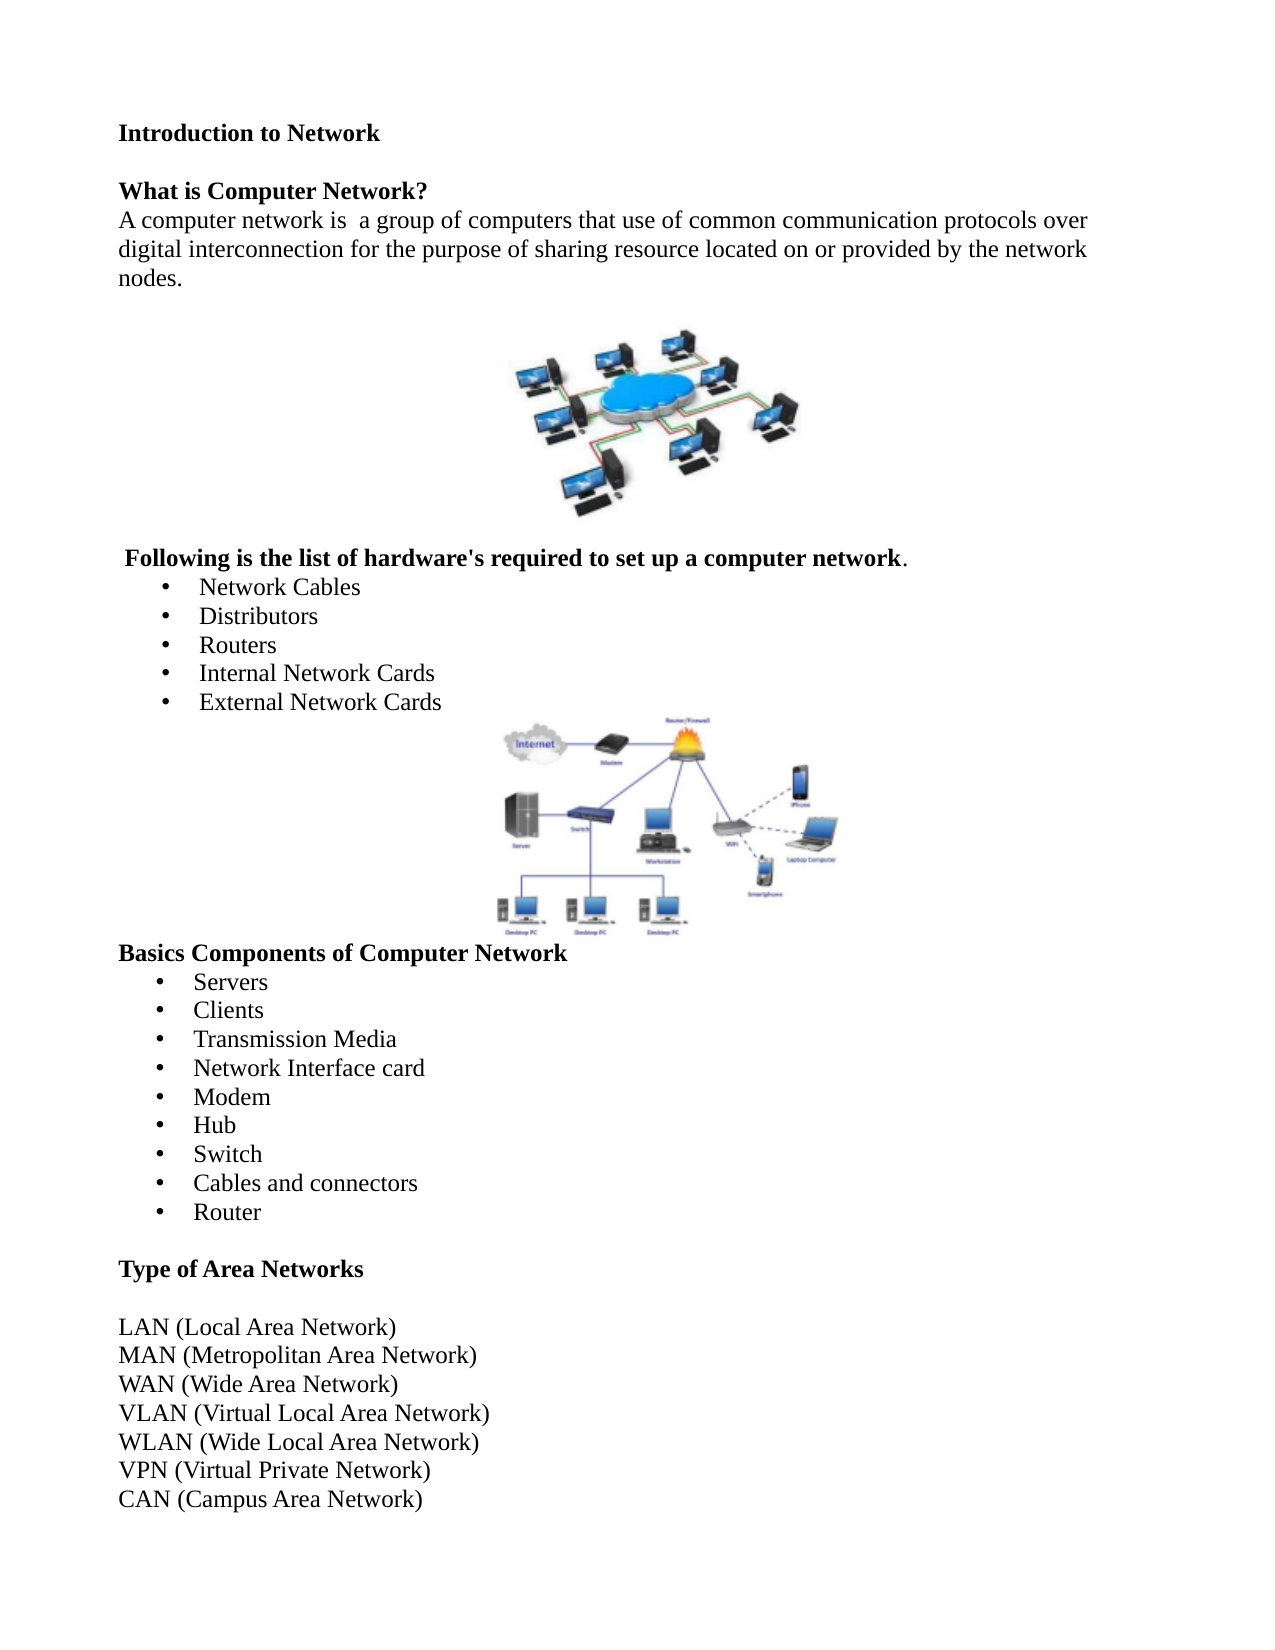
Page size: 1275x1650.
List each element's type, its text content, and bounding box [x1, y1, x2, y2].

text LAN (Local Area Network) [118, 1312, 1157, 1340]
picture [428, 320, 847, 544]
text What is Computer Network? [118, 176, 1157, 205]
list Internal Network Cards [161, 658, 1157, 687]
list Cables and connectors [156, 1168, 1157, 1197]
text WAN (Wide Area Network) [118, 1369, 1157, 1398]
text A computer network is a group of computers that use of common communication protocols over digital interconnection for the purpose of sharing resource located on or provided by the network nodes. [118, 205, 1157, 291]
list Servers [156, 967, 1157, 995]
text CAN (Campus Area Network) [118, 1484, 1157, 1513]
list Network Cables [161, 572, 1157, 601]
list External Network Cards [161, 687, 1157, 716]
list Routers [161, 630, 1157, 658]
text MAN (Metropolitan Area Network) [118, 1340, 1157, 1369]
text WLAN (Wide Local Area Network) [118, 1427, 1157, 1455]
text VLAN (Virtual Local Area Network) [118, 1398, 1157, 1427]
list Switch [156, 1139, 1157, 1168]
list Network Interface card [156, 1053, 1157, 1082]
list Clients [156, 995, 1157, 1024]
text Type of Area Networks [118, 1254, 1157, 1283]
text VPN (Virtual Private Network) [118, 1455, 1157, 1484]
text Following is the list of hardware's required to set up a computer network. [118, 320, 1157, 572]
list Router [156, 1197, 1157, 1225]
list Modem [156, 1082, 1157, 1110]
list Distributors [161, 601, 1157, 630]
list Transmission Media [156, 1024, 1157, 1053]
list Hub [156, 1110, 1157, 1139]
text Basics Components of Computer Network [118, 716, 1157, 967]
picture [410, 716, 865, 938]
